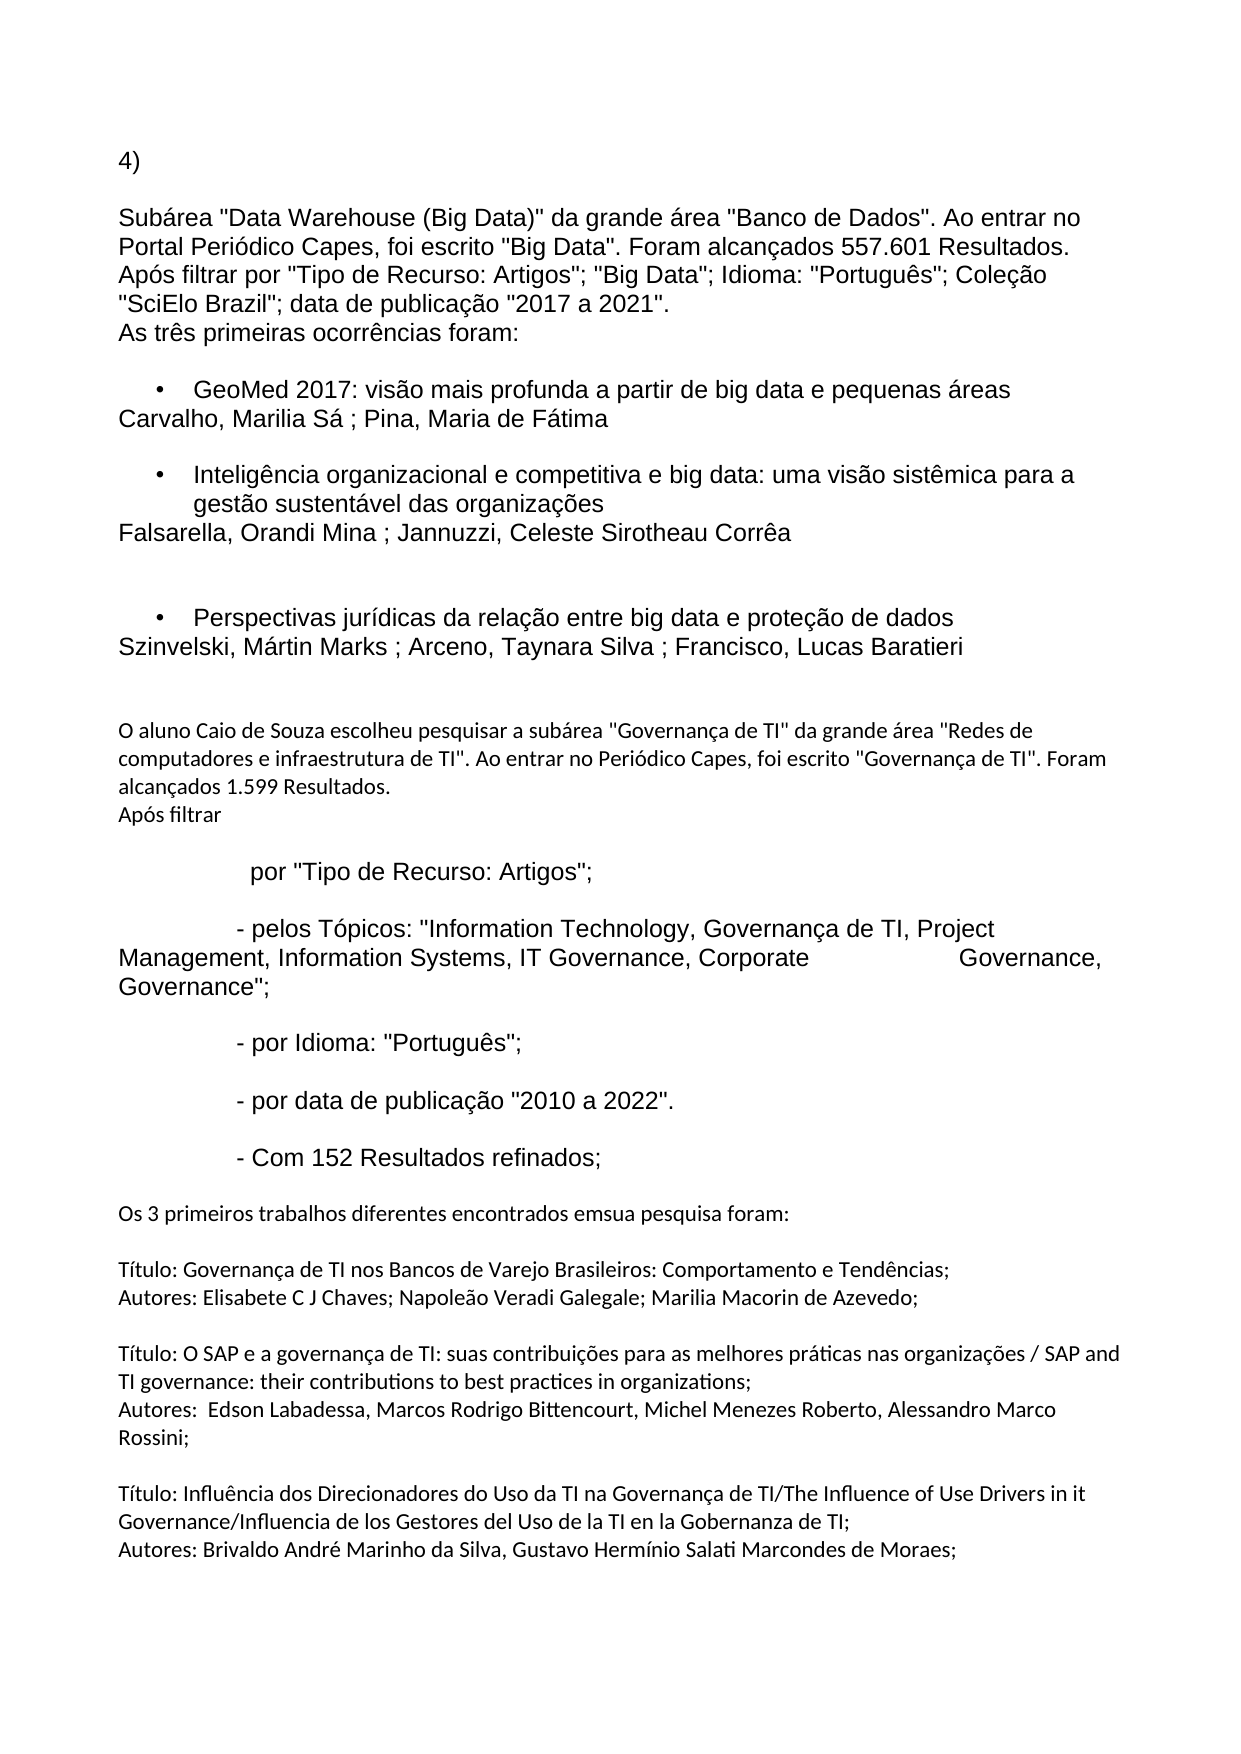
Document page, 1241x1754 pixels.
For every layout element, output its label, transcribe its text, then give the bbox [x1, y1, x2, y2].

text Autores: Elisabete C J Chaves; Napoleão Veradi Galegale; Marilia Macorin de Azevedo; [118, 1283, 1122, 1311]
text Após filtrar [118, 800, 1122, 828]
text por "Tipo de Recurso: Artigos"; [118, 856, 1122, 885]
text Autores: Edson Labadessa, Marcos Rodrigo Bittencourt, Michel Menezes Roberto, Alessandro Marco Rossini; [118, 1395, 1122, 1451]
text Os 3 primeiros trabalhos diferentes encontrados emsua pesquisa foram: [118, 1199, 1122, 1227]
text - por Idioma: "Português"; [118, 1028, 1122, 1057]
text O aluno Caio de Souza escolheu pesquisar a subárea "Governança de TI" da grande área "Redes de computadores e infraestrutura de TI". Ao entrar no Periódico Capes, foi escrito "Governança de TI". Foram alcançados 1.599 Resultados. [118, 716, 1122, 800]
text Falsarella, Orandi Mina ; Jannuzzi, Celeste Sirotheau Corrêa [118, 518, 1122, 547]
text Carvalho, Marilia Sá ; Pina, Maria de Fátima [118, 403, 1122, 432]
text Após filtrar por "Tipo de Recurso: Artigos"; "Big Data"; Idioma: "Português"; Coleção "SciElo Brazil"; data de publicação "2017 a 2021". [118, 260, 1122, 318]
text As três primeiras ocorrências foram: [118, 318, 1122, 347]
text Autores: Brivaldo André Marinho da Silva, Gustavo Hermínio Salati Marcondes de Moraes; [118, 1536, 1122, 1563]
text Título: Influência dos Direcionadores do Uso da TI na Governança de TI/The Influence of Use Drivers in it Governance/Influencia de los Gestores del Uso de la TI en la Gobernanza de TI; [118, 1479, 1122, 1536]
text - Com 152 Resultados refinados; [118, 1142, 1122, 1171]
text - por data de publicação "2010 a 2022". [118, 1086, 1122, 1114]
text - pelos Tópicos: "Information Technology, Governança de TI, Project Management, Information Systems, IT Governance, Corporate Governance, Governance"; [118, 914, 1122, 1000]
text 4) [118, 146, 1122, 175]
list Inteligência organizacional e competitiva e big data: uma visão sistêmica para a gestão sustentável das organizações [156, 460, 1122, 518]
text Título: Governança de TI nos Bancos de Varejo Brasileiros: Comportamento e Tendências; [118, 1255, 1122, 1283]
list Perspectivas jurídicas da relação entre big data e proteção de dados [156, 603, 1122, 632]
list GeoMed 2017: visão mais profunda a partir de big data e pequenas áreas [156, 375, 1122, 403]
text Subárea "Data Warehouse (Big Data)" da grande área "Banco de Dados". Ao entrar no Portal Periódico Capes, foi escrito "Big Data". Foram alcançados 557.601 Resultados. [118, 203, 1122, 260]
text Título: O SAP e a governança de TI: suas contribuições para as melhores práticas nas organizações / SAP and TI governance: their contributions to best practices in organizations; [118, 1339, 1122, 1395]
text Szinvelski, Mártin Marks ; Arceno, Taynara Silva ; Francisco, Lucas Baratieri [118, 632, 1122, 660]
